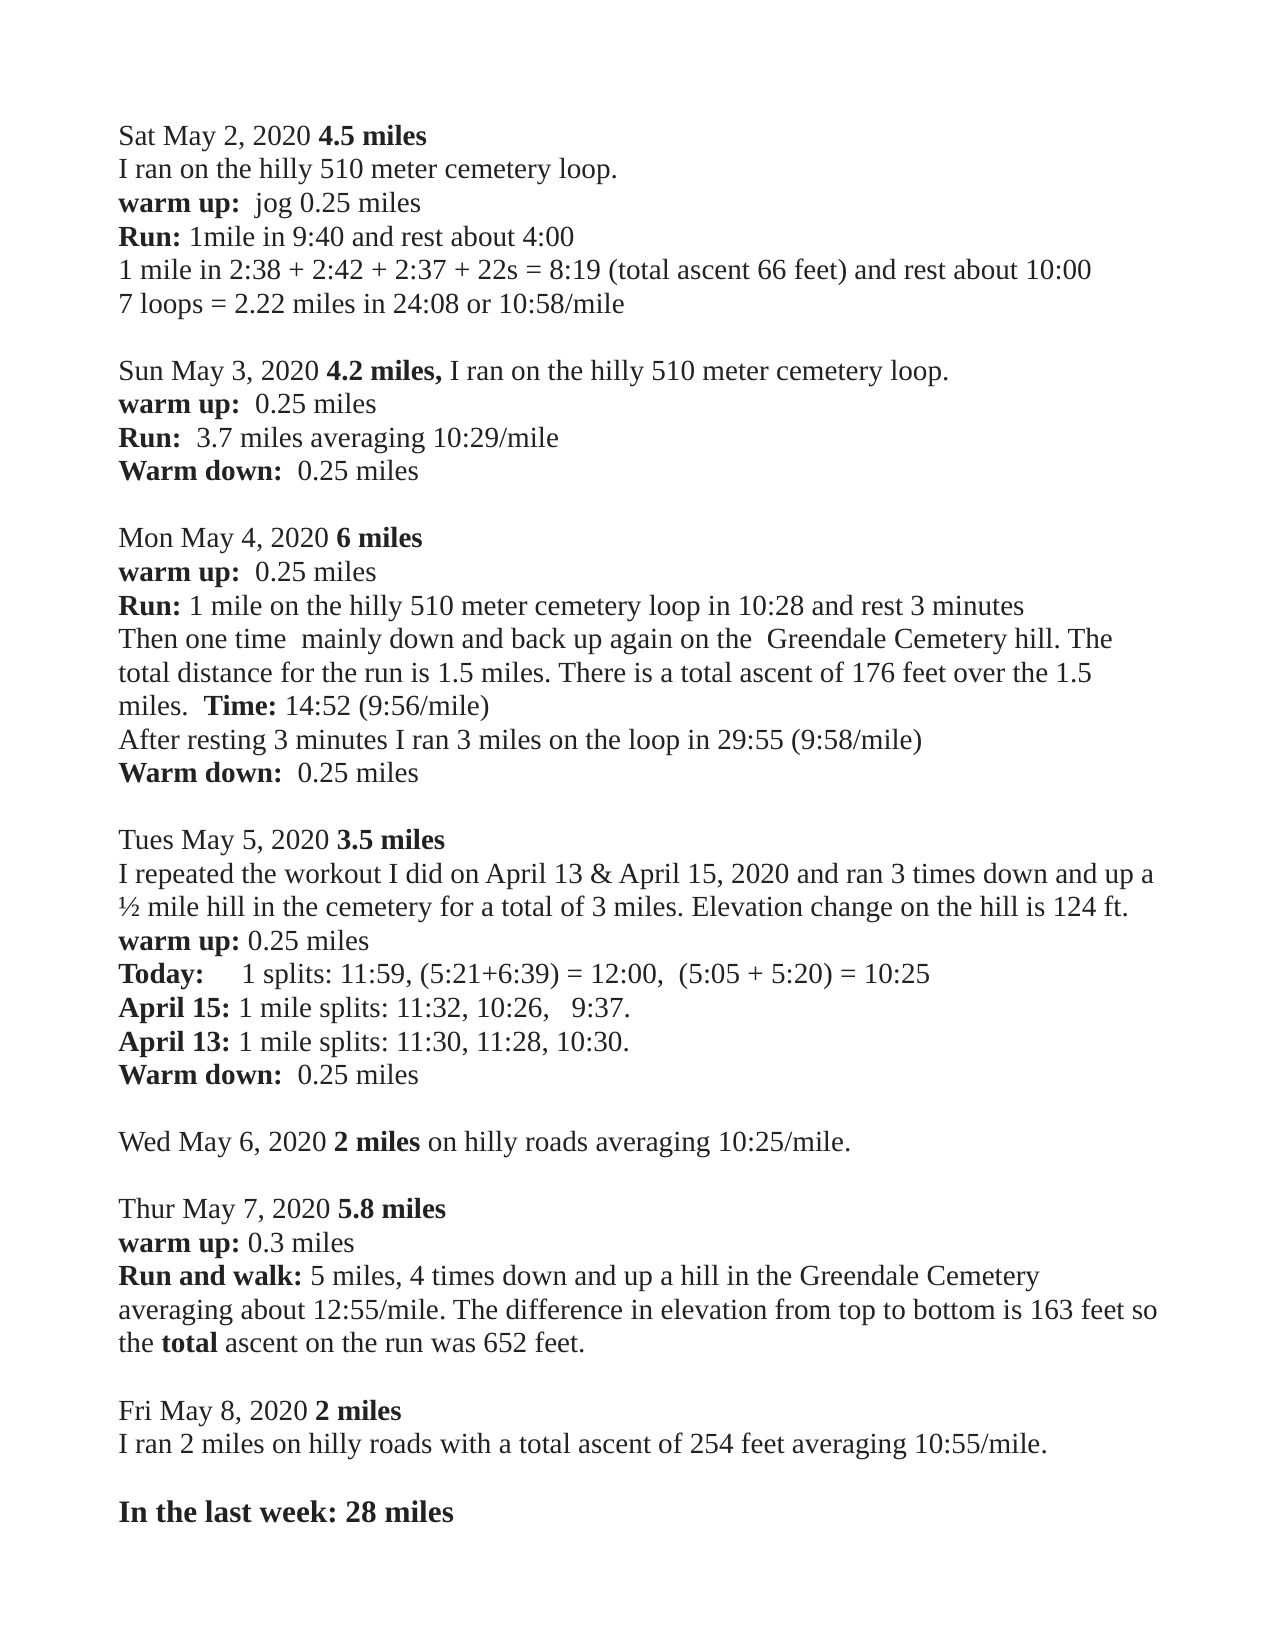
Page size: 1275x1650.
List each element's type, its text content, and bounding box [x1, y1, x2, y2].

text April 13: 1 mile splits: 11:30, 11:28, 10:30. [118, 1024, 1161, 1057]
text Run: 1mile in 9:40 and rest about 4:00 [118, 219, 1161, 252]
text I repeated the workout I did on April 13 & April 15, 2020 and ran 3 times down and up a ½ mile hill in the cemetery for a total of 3 miles. Elevation change on the hill is 124 ft. [118, 856, 1161, 923]
text 7 loops = 2.22 miles in 24:08 or 10:58/mile [118, 286, 1161, 319]
text Fri May 8, 2020 2 miles [118, 1393, 1161, 1426]
text I ran 2 miles on hilly roads with a total ascent of 254 feet averaging 10:55/mile. [118, 1426, 1161, 1460]
text Warm down: 0.25 miles [118, 755, 1161, 789]
text I ran on the hilly 510 meter cemetery loop. [118, 152, 1161, 185]
text Tues May 5, 2020 3.5 miles [118, 822, 1161, 856]
text Run: 1 mile on the hilly 510 meter cemetery loop in 10:28 and rest 3 minutes [118, 588, 1161, 621]
text Run: 3.7 miles averaging 10:29/mile [118, 420, 1161, 453]
text In the last week: 28 miles [118, 1493, 1161, 1529]
text 1 mile in 2:38 + 2:42 + 2:37 + 22s = 8:19 (total ascent 66 feet) and rest about 10:00 [118, 252, 1161, 286]
text Mon May 4, 2020 6 miles [118, 521, 1161, 554]
text Sun May 3, 2020 4.2 miles, I ran on the hilly 510 meter cemetery loop. [118, 353, 1161, 386]
text warm up: jog 0.25 miles [118, 185, 1161, 219]
text Today: 1 splits: 11:59, (5:21+6:39) = 12:00, (5:05 + 5:20) = 10:25 [118, 957, 1161, 990]
text Thur May 7, 2020 5.8 miles [118, 1191, 1161, 1225]
text warm up: 0.25 miles [118, 923, 1161, 957]
text Warm down: 0.25 miles [118, 453, 1161, 487]
text Run and walk: 5 miles, 4 times down and up a hill in the Greendale Cemetery averaging about 12:55/mile. The difference in elevation from top to bottom is 163 feet so the total ascent on the run was 652 feet. [118, 1258, 1161, 1359]
text warm up: 0.25 miles [118, 554, 1161, 588]
text Then one time mainly down and back up again on the Greendale Cemetery hill. The total distance for the run is 1.5 miles. There is a total ascent of 176 feet over the 1.5 miles. Time: 14:52 (9:56/mile) [118, 621, 1161, 722]
text Warm down: 0.25 miles [118, 1057, 1161, 1091]
text Sat May 2, 2020 4.5 miles [118, 118, 1161, 152]
text warm up: 0.3 miles [118, 1225, 1161, 1258]
text After resting 3 minutes I ran 3 miles on the loop in 29:55 (9:58/mile) [118, 722, 1161, 755]
text Wed May 6, 2020 2 miles on hilly roads averaging 10:25/mile. [118, 1124, 1161, 1158]
text warm up: 0.25 miles [118, 386, 1161, 420]
text April 15: 1 mile splits: 11:32, 10:26, 9:37. [118, 990, 1161, 1024]
